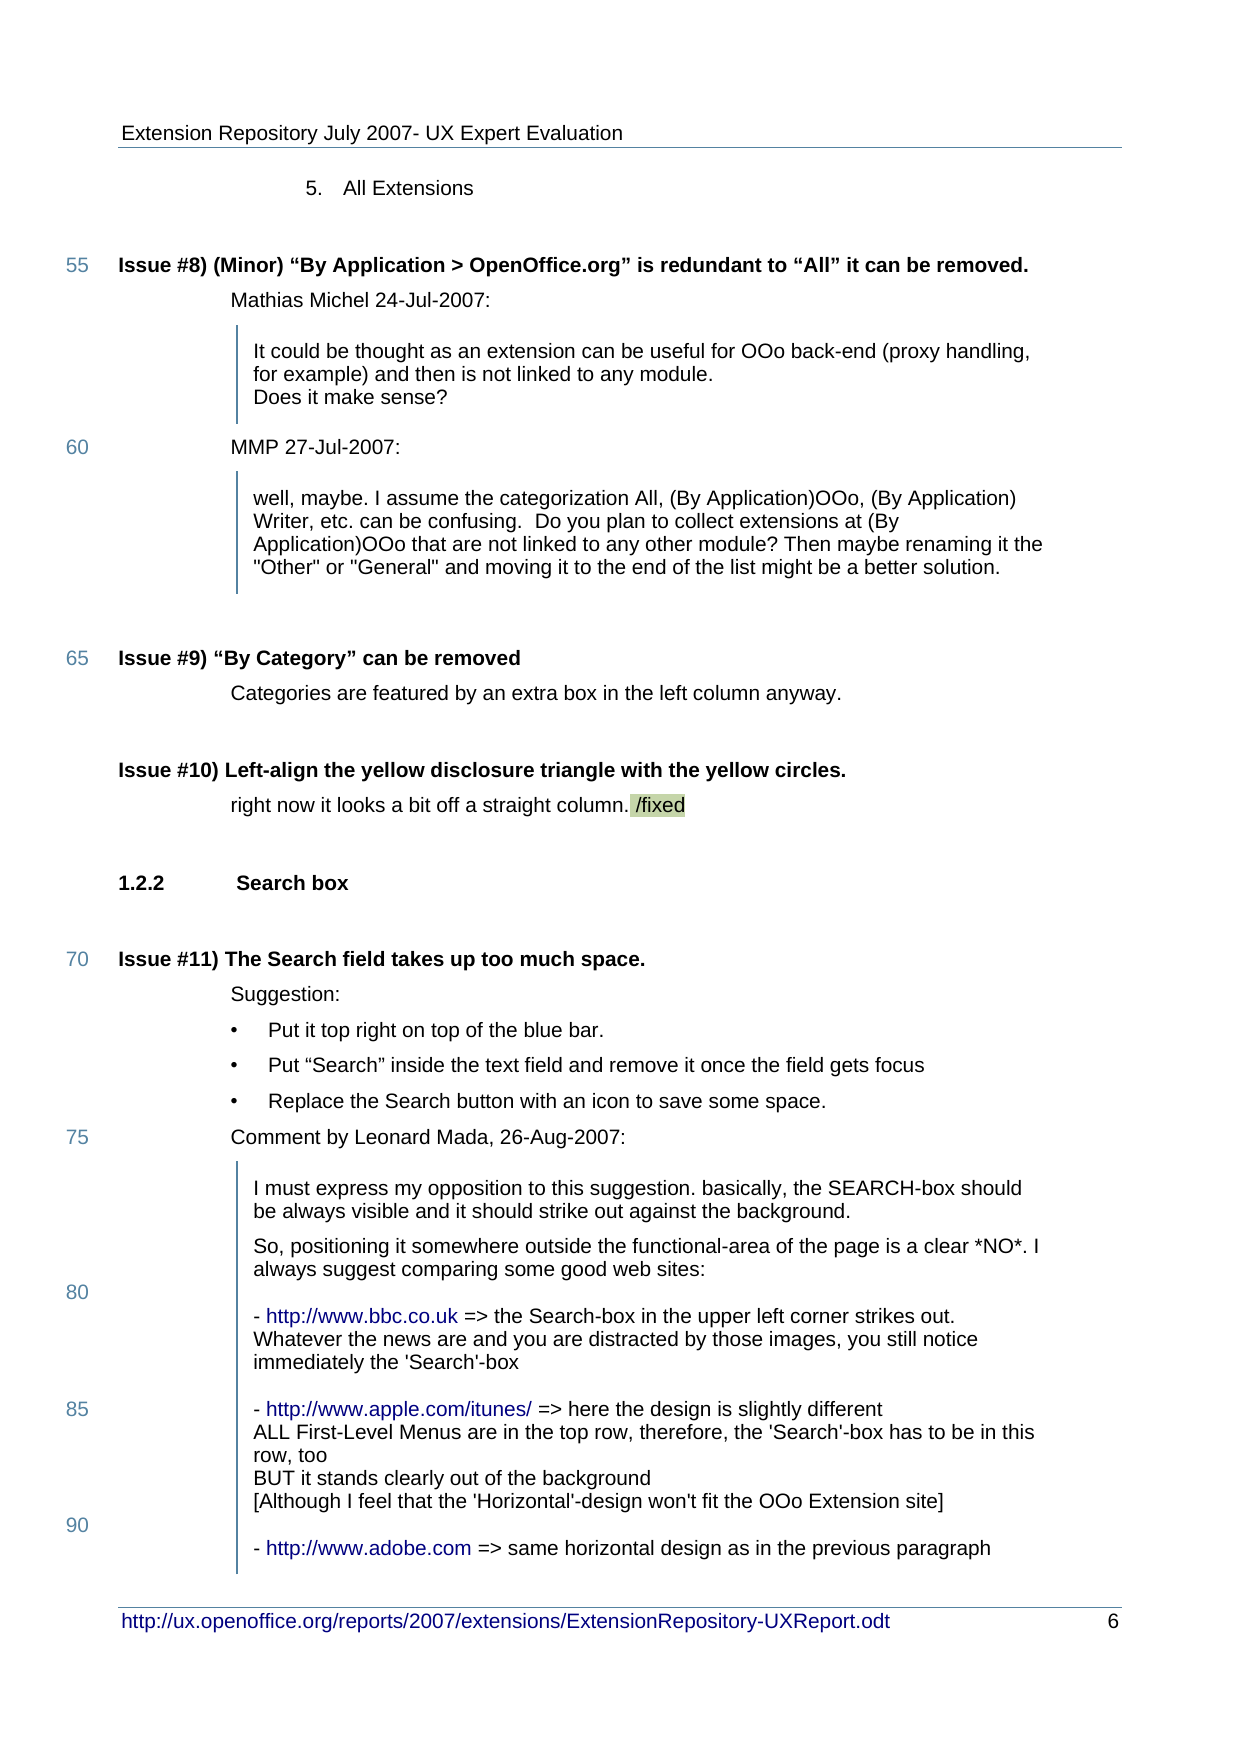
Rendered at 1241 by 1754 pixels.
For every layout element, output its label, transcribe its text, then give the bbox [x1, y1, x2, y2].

text So, positioning it somewhere outside the functional-area of the page is a clear *NO*. I always suggest comparing some good web sites: - http://www.bbc.co.uk => the Search-box in the upper left corner strikes out. Whatever the news are and you are distracted by those images, you still notice immediately the 'Search'-box - http://www.apple.com/itunes/ => here the design is slightly different ALL First-Level Menus are in the top row, therefore, the 'Search'-box has to be in this row, too BUT it stands clearly out of the background [Although I feel that the 'Horizontal'-design won't fit the OOo Extension site] - http://www.adobe.com => same horizontal design as in the previous paragraph [238, 1220, 1063, 1574]
text Comment by Leonard Mada, 26-Aug-2007: [230, 1126, 1122, 1149]
list All Extensions [305, 177, 1122, 200]
text I must express my opposition to this suggestion. basically, the SEARCH-box should be always visible and it should strike out against the background. [238, 1161, 1063, 1220]
list Put it top right on top of the blue bar. [230, 1018, 1122, 1042]
text right now it looks a bit off a straight column. /fixed [230, 794, 1122, 817]
text well, maybe. I assume the categorization All, (By Application)OOo, (By Application) Writer, etc. can be confusing. Do you plan to collect extensions at (By Application)OOo that are not linked to any other module? Then maybe renaming it the "Other" or "General" and moving it to the end of the list might be a better solution. [238, 471, 1063, 594]
text MMP 27-Jul-2007: [230, 436, 1122, 459]
text Categories are featured by an extra box in the left column anyway. [230, 682, 1122, 705]
text Suggestion: [230, 982, 1122, 1006]
subtitle Search box [118, 871, 1122, 894]
list Put “Search” inside the text field and remove it once the field gets focus [230, 1054, 1122, 1077]
list Replace the Search button with an icon to save some space. [230, 1090, 1122, 1113]
list (Minor) “By Application > OpenOffice.org” is redundant to “All” it can be removed. [118, 254, 1122, 277]
list Left-align the yellow disclosure triangle with the yellow circles. [118, 759, 1122, 782]
list The Search field takes up too much space. [118, 947, 1122, 971]
text Mathias Michel 24-Jul-2007: [230, 289, 1122, 312]
text It could be thought as an extension can be useful for OOo back-end (proxy handling, for example) and then is not linked to any module. Does it make sense? [236, 324, 1063, 424]
list “By Category” can be removed [118, 647, 1122, 670]
